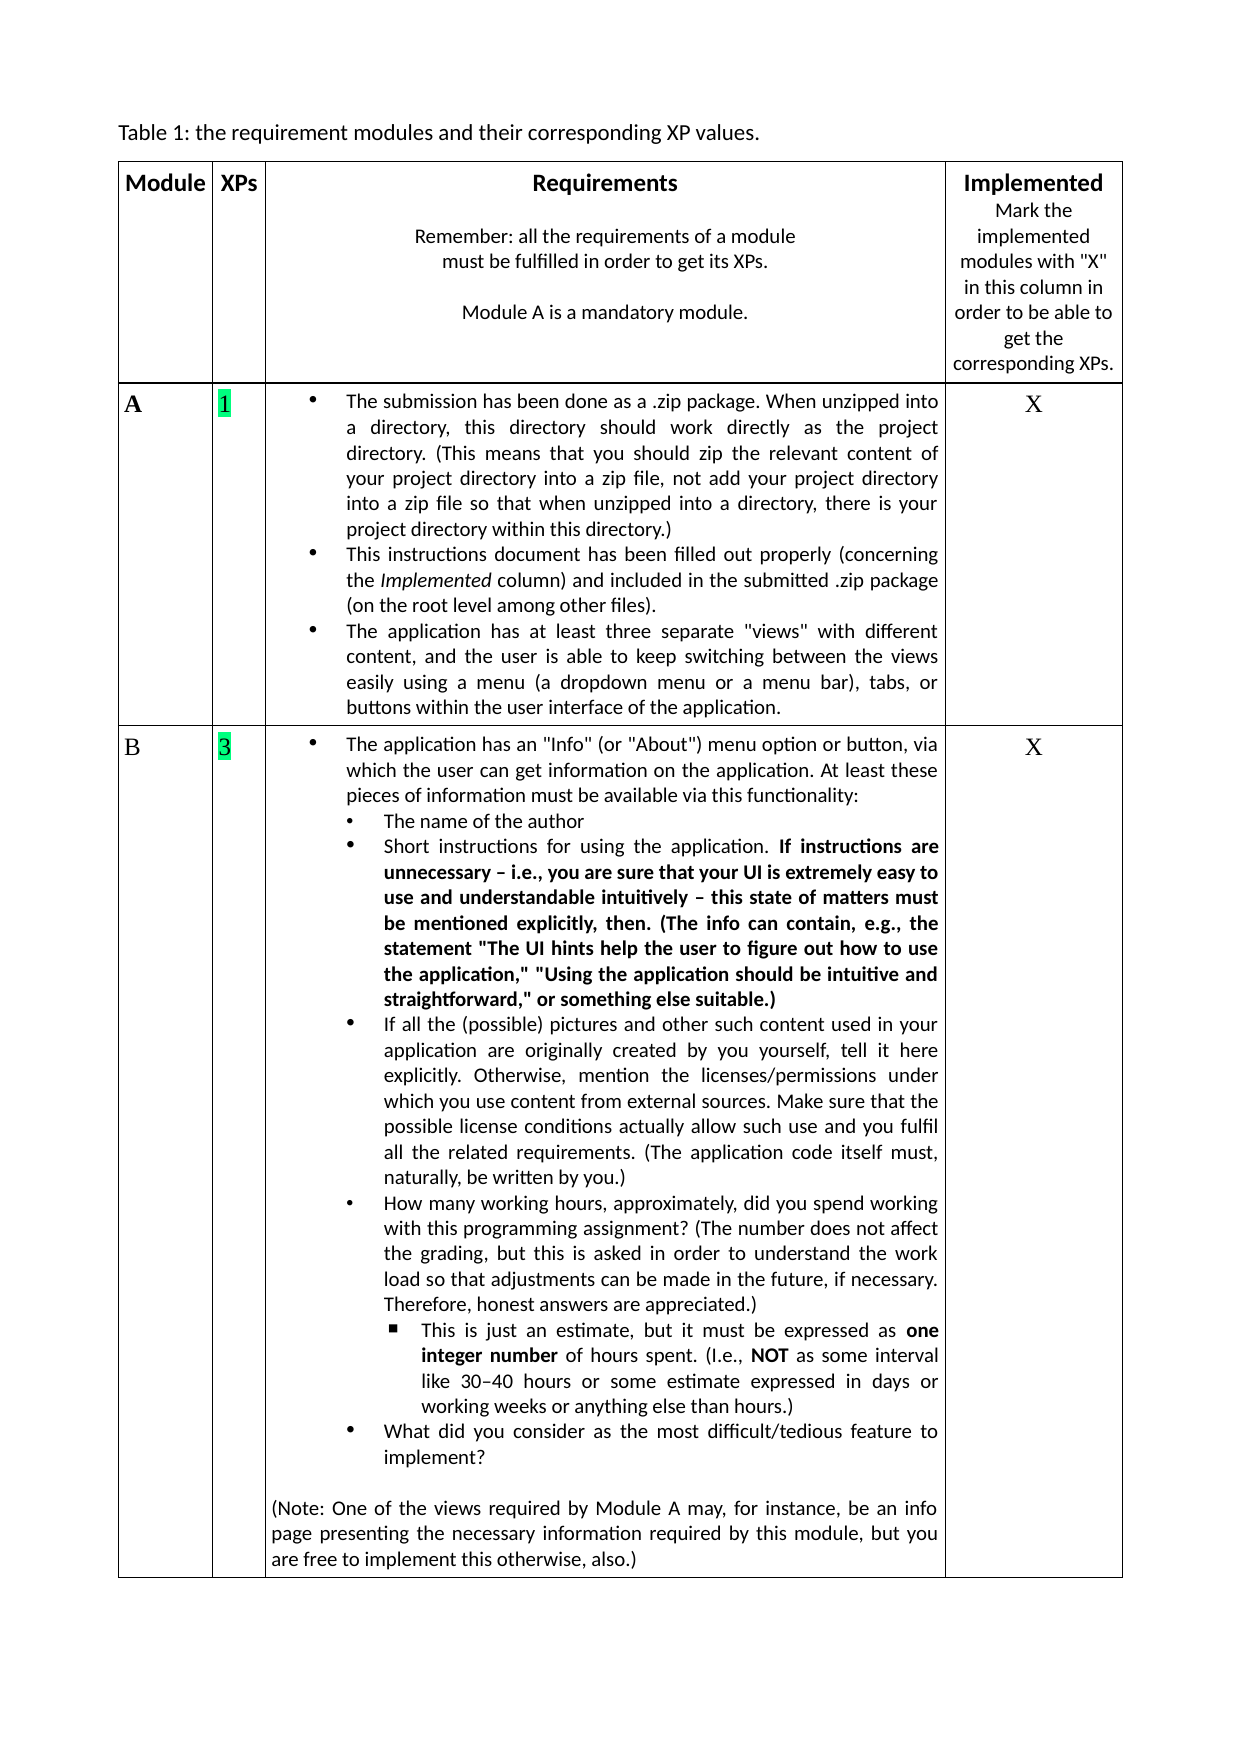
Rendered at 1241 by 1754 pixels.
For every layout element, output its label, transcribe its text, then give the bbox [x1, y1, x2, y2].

table_cell 3 [213, 726, 265, 1577]
table_cell B [119, 726, 212, 1577]
table_cell 1 [213, 384, 265, 725]
table_header Requirements Remember: all the requirements of a module must be fulfilled in order to get its XPs. Module A is a mandatory module. [266, 162, 945, 381]
table_cell X [946, 384, 1122, 725]
table_header Module [119, 162, 212, 381]
table_cell A [119, 384, 212, 725]
table_cell The application has an "Info" (or "About") menu option or button, via which the user can get information on the application. At least these pieces of information must be available via this functionality: The name of the author Short instructions for using the application. If instructions are unnecessary – i.e., you are sure that your UI is extremely easy to use and understandable intuitively – this state of matters must be mentioned explicitly, then. (The info can contain, e.g., the statement "The UI hints help the user to figure out how to use the application," "Using the application should be intuitive and straightforward," or something else suitable.) If all the (possible) pictures and other such content used in your application are originally created by you yourself, tell it here explicitly. Otherwise, mention the licenses/permissions under which you use content from external sources. Make sure that the possible license conditions actually allow such use and you fulfil all the related requirements. (The application code itself must, naturally, be written by you.) How many working hours, approximately, did you spend working with this programming assignment? (The number does not affect the grading, but this is asked in order to understand the work load so that adjustments can be made in the future, if necessary. Therefore, honest answers are appreciated.) This is just an estimate, but it must be expressed as one integer number of hours spent. (I.e., NOT as some interval like 30–40 hours or some estimate expressed in days or working weeks or anything else than hours.) What did you consider as the most difficult/tedious feature to implement? (Note: One of the views required by Module A may, for instance, be an info page presenting the necessary information required by this module, but you are free to implement this otherwise, also.) [266, 726, 945, 1577]
table_cell X [946, 726, 1122, 1577]
table_cell The submission has been done as a .zip package. When unzipped into a directory, this directory should work directly as the project directory. (This means that you should zip the relevant content of your project directory into a zip file, not add your project directory into a zip file so that when unzipped into a directory, there is your project directory within this directory.) This instructions document has been filled out properly (concerning the Implemented column) and included in the submitted .zip package (on the root level among other files). The application has at least three separate "views" with different content, and the user is able to keep switching between the views easily using a menu (a dropdown menu or a menu bar), tabs, or buttons within the user interface of the application. [266, 384, 945, 725]
table_header Implemented Mark the implemented modules with "X" in this column in order to be able to get the corresponding XPs. [946, 162, 1122, 381]
table_header XPs [213, 162, 265, 381]
text Table 1: the requirement modules and their corresponding XP values. [118, 118, 1122, 146]
